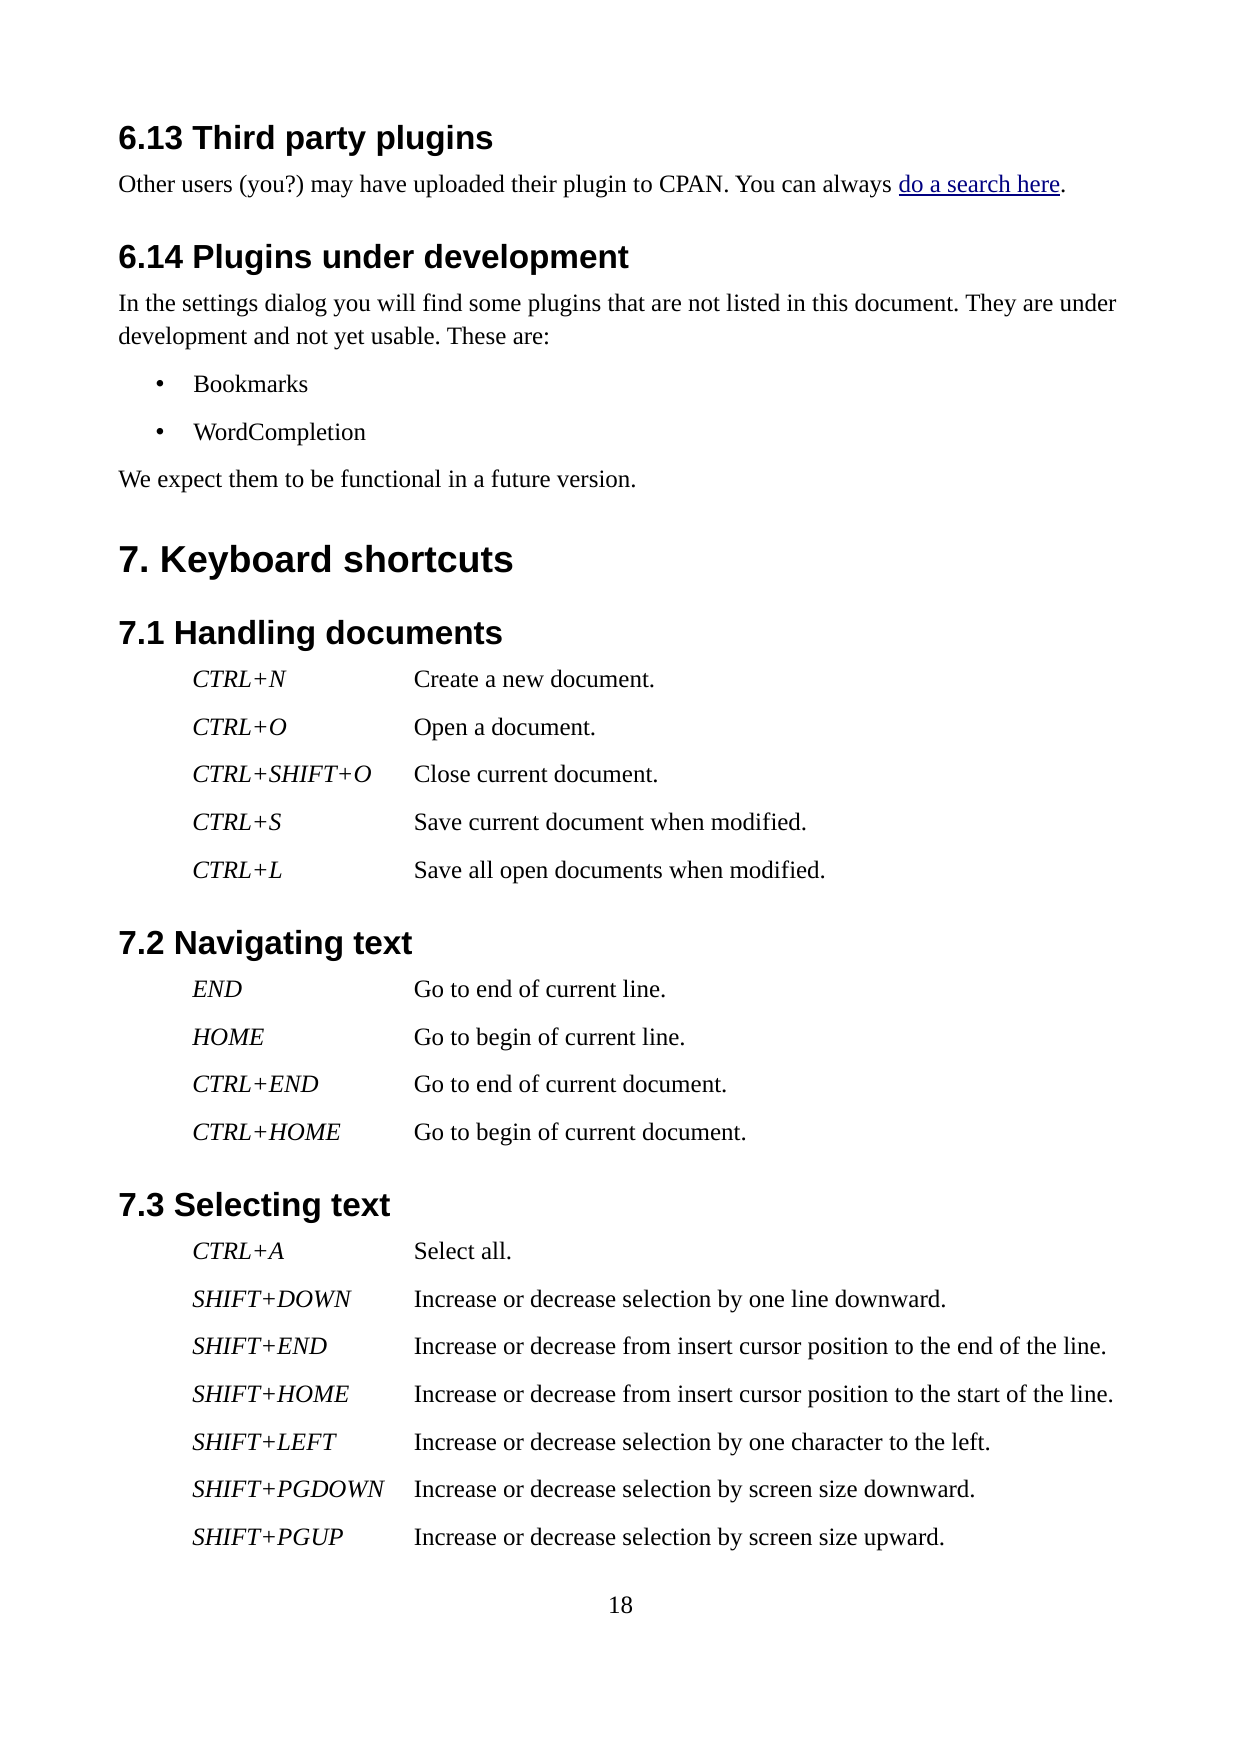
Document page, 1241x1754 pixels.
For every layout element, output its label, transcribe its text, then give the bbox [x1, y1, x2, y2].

text CTRL+END Go to end of current document. [118, 1069, 1122, 1098]
subtitle 6.13 Third party plugins [118, 118, 1122, 157]
subtitle 7. Keyboard shortcuts [118, 537, 1122, 580]
text SHIFT+LEFT Increase or decrease selection by one character to the left. [118, 1427, 1122, 1455]
text Other users (you?) may have uploaded their plugin to CPAN. You can always do a search here. [118, 169, 1122, 198]
text SHIFT+PGDOWN Increase or decrease selection by screen size downward. [118, 1474, 1122, 1503]
text SHIFT+DOWN Increase or decrease selection by one line downward. [118, 1284, 1122, 1313]
text CTRL+N Create a new document. [118, 664, 1122, 693]
subtitle 7.2 Navigating text [118, 923, 1122, 962]
text SHIFT+HOME Increase or decrease from insert cursor position to the start of the line. [118, 1379, 1122, 1408]
text SHIFT+END Increase or decrease from insert cursor position to the end of the line. [118, 1331, 1122, 1360]
text CTRL+SHIFT+O Close current document. [118, 759, 1122, 788]
text HOME Go to begin of current line. [118, 1022, 1122, 1050]
text We expect them to be functional in a future version. [118, 464, 1122, 493]
subtitle 7.1 Handling documents [118, 613, 1122, 652]
text SHIFT+PGUP Increase or decrease selection by screen size upward. [118, 1522, 1122, 1551]
text CTRL+HOME Go to begin of current document. [118, 1117, 1122, 1146]
list Bookmarks [156, 369, 1122, 398]
text CTRL+S Save current document when modified. [118, 807, 1122, 836]
text CTRL+L Save all open documents when modified. [118, 855, 1122, 883]
subtitle 7.3 Selecting text [118, 1185, 1122, 1224]
list WordCompletion [156, 417, 1122, 445]
text CTRL+O Open a document. [118, 712, 1122, 741]
text In the settings dialog you will find some plugins that are not listed in this document. They are under development and not yet usable. These are: [118, 288, 1122, 350]
text CTRL+A Select all. [118, 1236, 1122, 1265]
text END Go to end of current line. [118, 974, 1122, 1003]
subtitle 6.14 Plugins under development [118, 237, 1122, 276]
